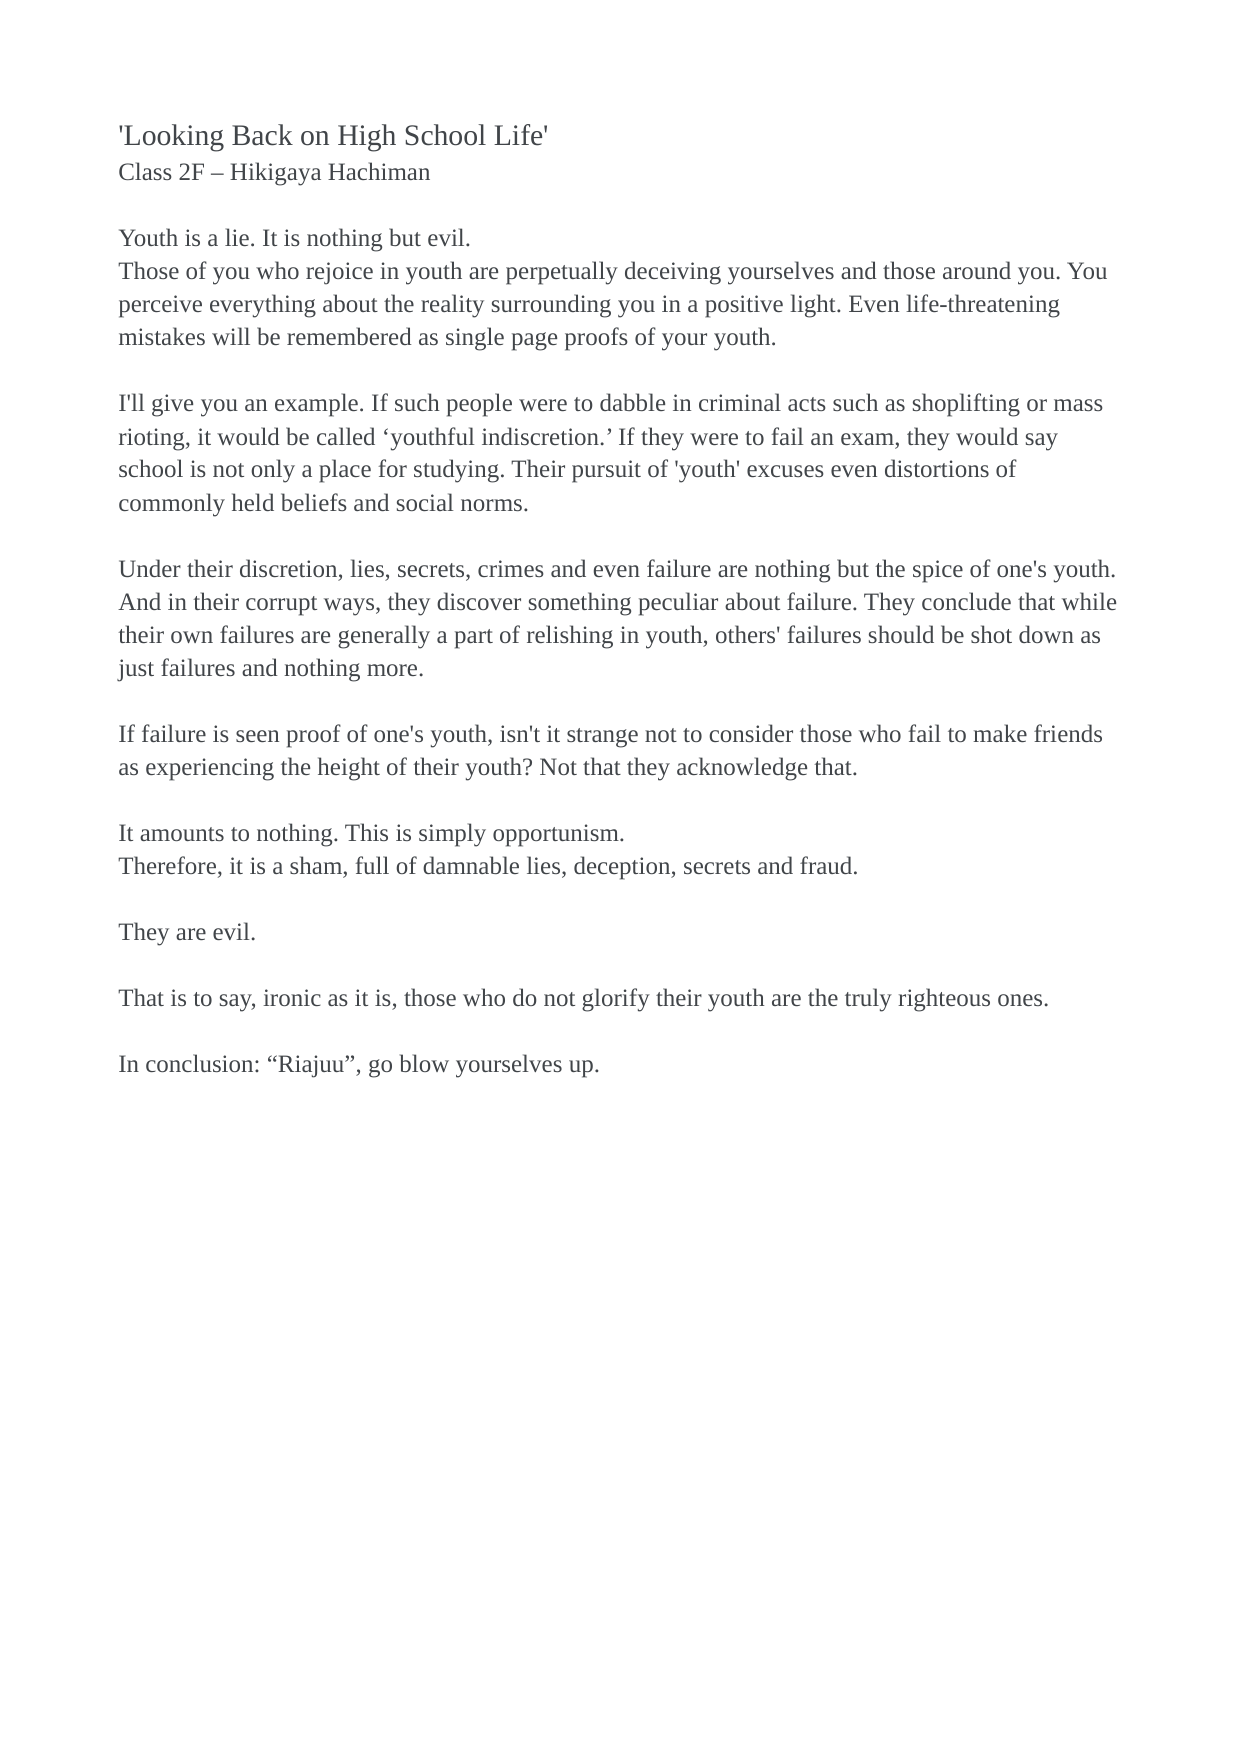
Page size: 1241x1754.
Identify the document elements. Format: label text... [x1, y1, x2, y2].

text 'Looking Back on High School Life' [118, 118, 1122, 152]
text In conclusion: “Riajuu”, go blow yourselves up. [118, 1049, 1122, 1078]
text Under their discretion, lies, secrets, crimes and even failure are nothing but the spice of one's youth. And in their corrupt ways, they discover something peculiar about failure. They conclude that while their own failures are generally a part of relishing in youth, others' failures should be shot down as just failures and nothing more. [118, 554, 1122, 681]
text Therefore, it is a sham, full of damnable lies, deception, secrets and fraud. [118, 851, 1122, 879]
text That is to say, ironic as it is, those who do not glorify their youth are the truly righteous ones. [118, 983, 1122, 1012]
text It amounts to nothing. This is simply opportunism. [118, 818, 1122, 847]
text Those of you who rejoice in youth are perpetually deceiving yourselves and those around you. You perceive everything about the reality surrounding you in a positive light. Even life-threatening mistakes will be remembered as single page proofs of your youth. [118, 256, 1122, 351]
text Class 2F – Hikigaya Hachiman [118, 157, 1122, 186]
text They are evil. [118, 917, 1122, 946]
text If failure is seen proof of one's youth, isn't it strange not to consider those who fail to make friends as experiencing the height of their youth? Not that they acknowledge that. [118, 719, 1122, 781]
text Youth is a lie. It is nothing but evil. [118, 223, 1122, 252]
text I'll give you an example. If such people were to dabble in criminal acts such as shoplifting or mass rioting, it would be called ‘youthful indiscretion.’ If they were to fail an exam, they would say school is not only a place for studying. Their pursuit of 'youth' excuses even distortions of commonly held beliefs and social norms. [118, 388, 1122, 516]
